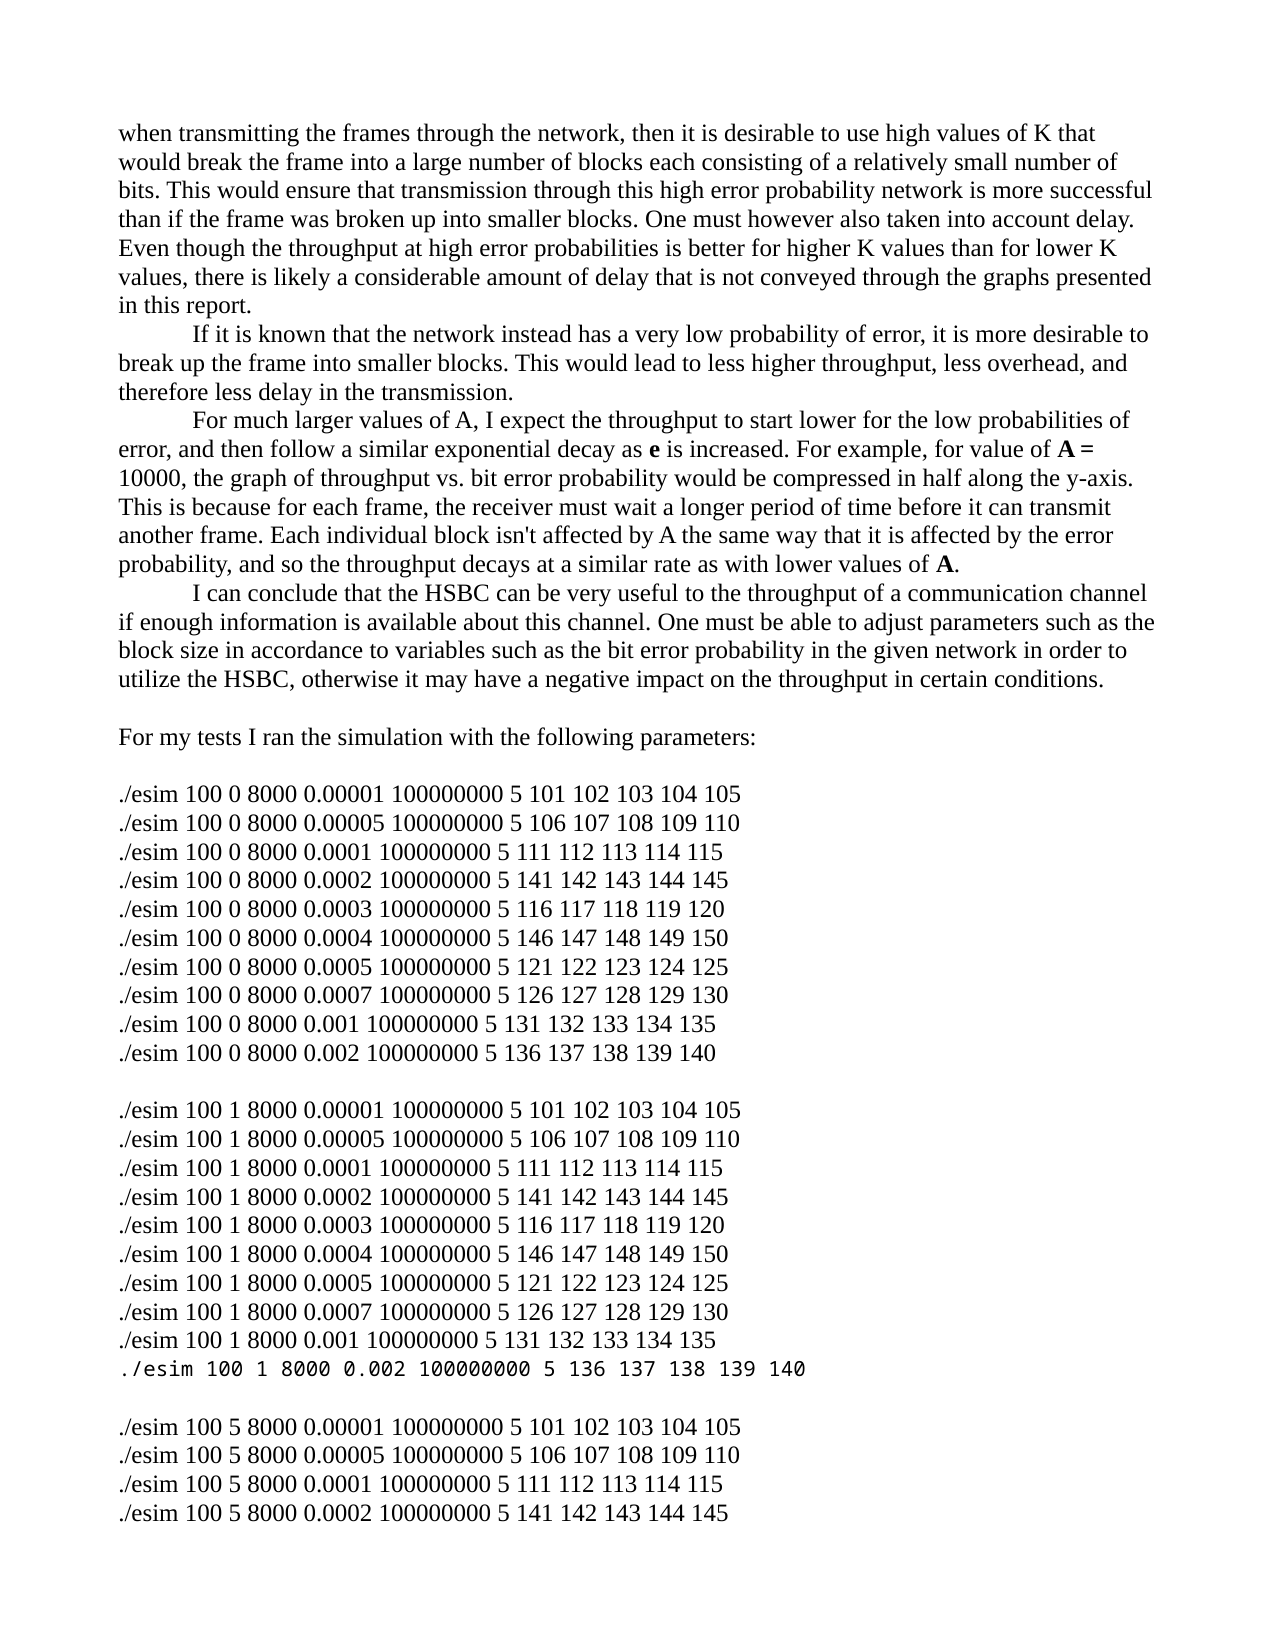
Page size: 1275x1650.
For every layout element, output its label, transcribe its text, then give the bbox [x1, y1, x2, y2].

text ./esim 100 0 8000 0.00001 100000000 5 101 102 103 104 105 [118, 779, 1157, 808]
text ./esim 100 1 8000 0.0003 100000000 5 116 117 118 119 120 [118, 1211, 1157, 1239]
text ./esim 100 1 8000 0.0002 100000000 5 141 142 143 144 145 [118, 1182, 1157, 1211]
text If it is known that the network instead has a very low probability of error, it is more desirable to break up the frame into smaller blocks. This would lead to less higher throughput, less overhead, and therefore less delay in the transmission. [118, 319, 1157, 406]
text ./esim 100 0 8000 0.00005 100000000 5 106 107 108 109 110 [118, 808, 1157, 837]
text For much larger values of A, I expect the throughput to start lower for the low probabilities of error, and then follow a similar exponential decay as e is increased. For example, for value of A = 10000, the graph of throughput vs. bit error probability would be compressed in half along the y-axis. This is because for each frame, the receiver must wait a longer period of time before it can transmit another frame. Each individual block isn't affected by A the same way that it is affected by the error probability, and so the throughput decays at a similar rate as with lower values of A. [118, 406, 1157, 578]
text ./esim 100 5 8000 0.00005 100000000 5 106 107 108 109 110 [118, 1440, 1157, 1469]
text ./esim 100 0 8000 0.0005 100000000 5 121 122 123 124 125 [118, 952, 1157, 981]
text I can conclude that the HSBC can be very useful to the throughput of a communication channel if enough information is available about this channel. One must be able to adjust parameters such as the block size in accordance to variables such as the bit error probability in the given network in order to utilize the HSBC, otherwise it may have a negative impact on the throughput in certain conditions. [118, 578, 1157, 693]
text ./esim 100 0 8000 0.0007 100000000 5 126 127 128 129 130 [118, 981, 1157, 1009]
text when transmitting the frames through the network, then it is desirable to use high values of K that would break the frame into a large number of blocks each consisting of a relatively small number of bits. This would ensure that transmission through this high error probability network is more successful than if the frame was broken up into smaller blocks. One must however also taken into account delay. Even though the throughput at high error probabilities is better for higher K values than for lower K values, there is likely a considerable amount of delay that is not conveyed through the graphs presented in this report. [118, 118, 1157, 319]
text ./esim 100 1 8000 0.0001 100000000 5 111 112 113 114 115 [118, 1153, 1157, 1182]
text ./esim 100 0 8000 0.002 100000000 5 136 137 138 139 140 [118, 1038, 1157, 1067]
text ./esim 100 1 8000 0.0007 100000000 5 126 127 128 129 130 [118, 1297, 1157, 1326]
text ./esim 100 0 8000 0.0004 100000000 5 146 147 148 149 150 [118, 923, 1157, 952]
text ./esim 100 5 8000 0.0002 100000000 5 141 142 143 144 145 [118, 1498, 1157, 1527]
text ./esim 100 0 8000 0.0003 100000000 5 116 117 118 119 120 [118, 894, 1157, 923]
text ./esim 100 1 8000 0.0004 100000000 5 146 147 148 149 150 [118, 1239, 1157, 1268]
text ./esim 100 1 8000 0.002 100000000 5 136 137 138 139 140 [118, 1354, 1157, 1383]
text ./esim 100 5 8000 0.00001 100000000 5 101 102 103 104 105 [118, 1412, 1157, 1440]
text ./esim 100 0 8000 0.001 100000000 5 131 132 133 134 135 [118, 1009, 1157, 1038]
text ./esim 100 1 8000 0.00005 100000000 5 106 107 108 109 110 [118, 1124, 1157, 1153]
text ./esim 100 1 8000 0.001 100000000 5 131 132 133 134 135 [118, 1326, 1157, 1354]
text For my tests I ran the simulation with the following parameters: [118, 722, 1157, 751]
text ./esim 100 0 8000 0.0001 100000000 5 111 112 113 114 115 [118, 837, 1157, 866]
text ./esim 100 1 8000 0.00001 100000000 5 101 102 103 104 105 [118, 1096, 1157, 1124]
text ./esim 100 0 8000 0.0002 100000000 5 141 142 143 144 145 [118, 866, 1157, 894]
text ./esim 100 1 8000 0.0005 100000000 5 121 122 123 124 125 [118, 1268, 1157, 1297]
text ./esim 100 5 8000 0.0001 100000000 5 111 112 113 114 115 [118, 1469, 1157, 1498]
